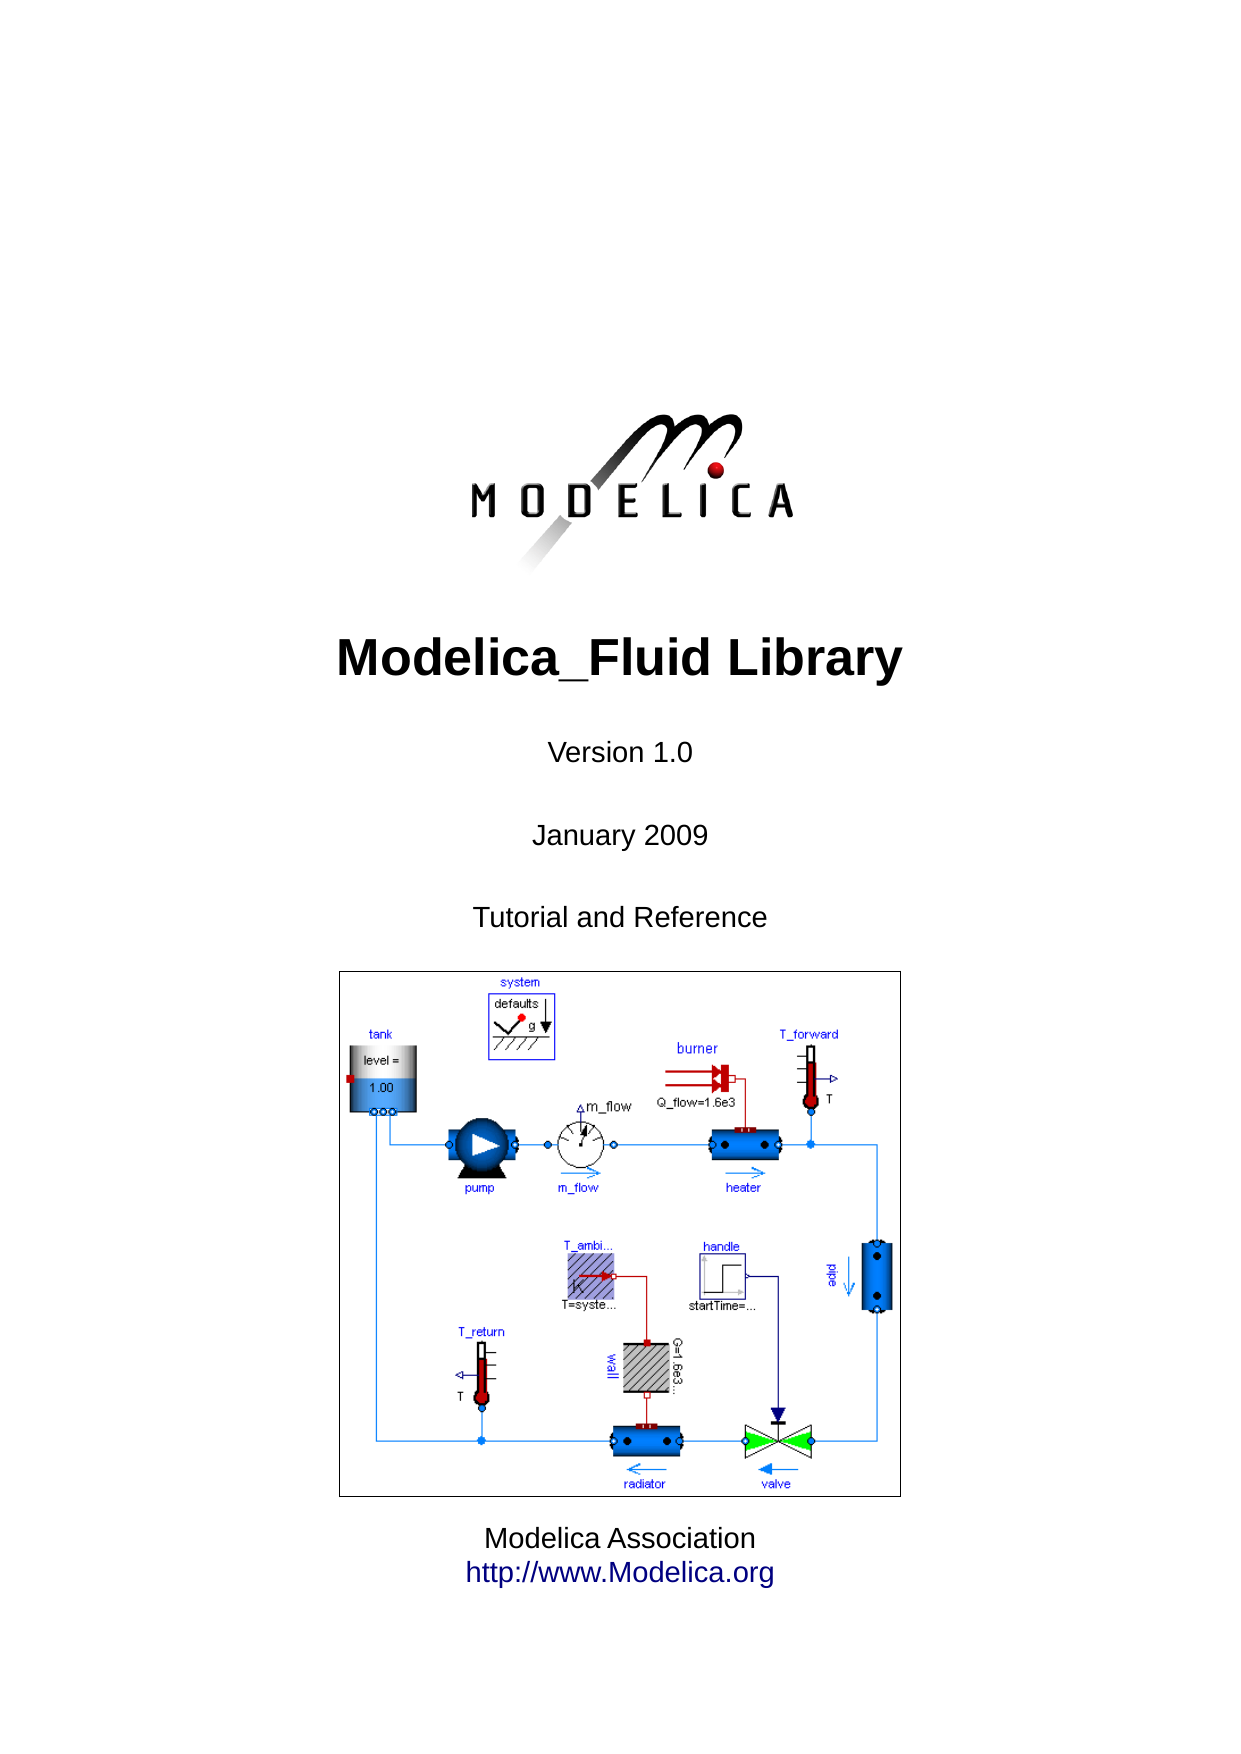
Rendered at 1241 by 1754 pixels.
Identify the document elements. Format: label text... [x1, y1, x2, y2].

text Modelica Association http://www.Modelica.org [118, 1521, 1122, 1588]
text January 2009 [118, 818, 1122, 852]
text Modelica_Fluid Library [118, 627, 1122, 687]
text Version 1.0 [118, 736, 1122, 769]
text Tutorial and Reference [118, 901, 1122, 934]
picture [343, 974, 897, 1494]
